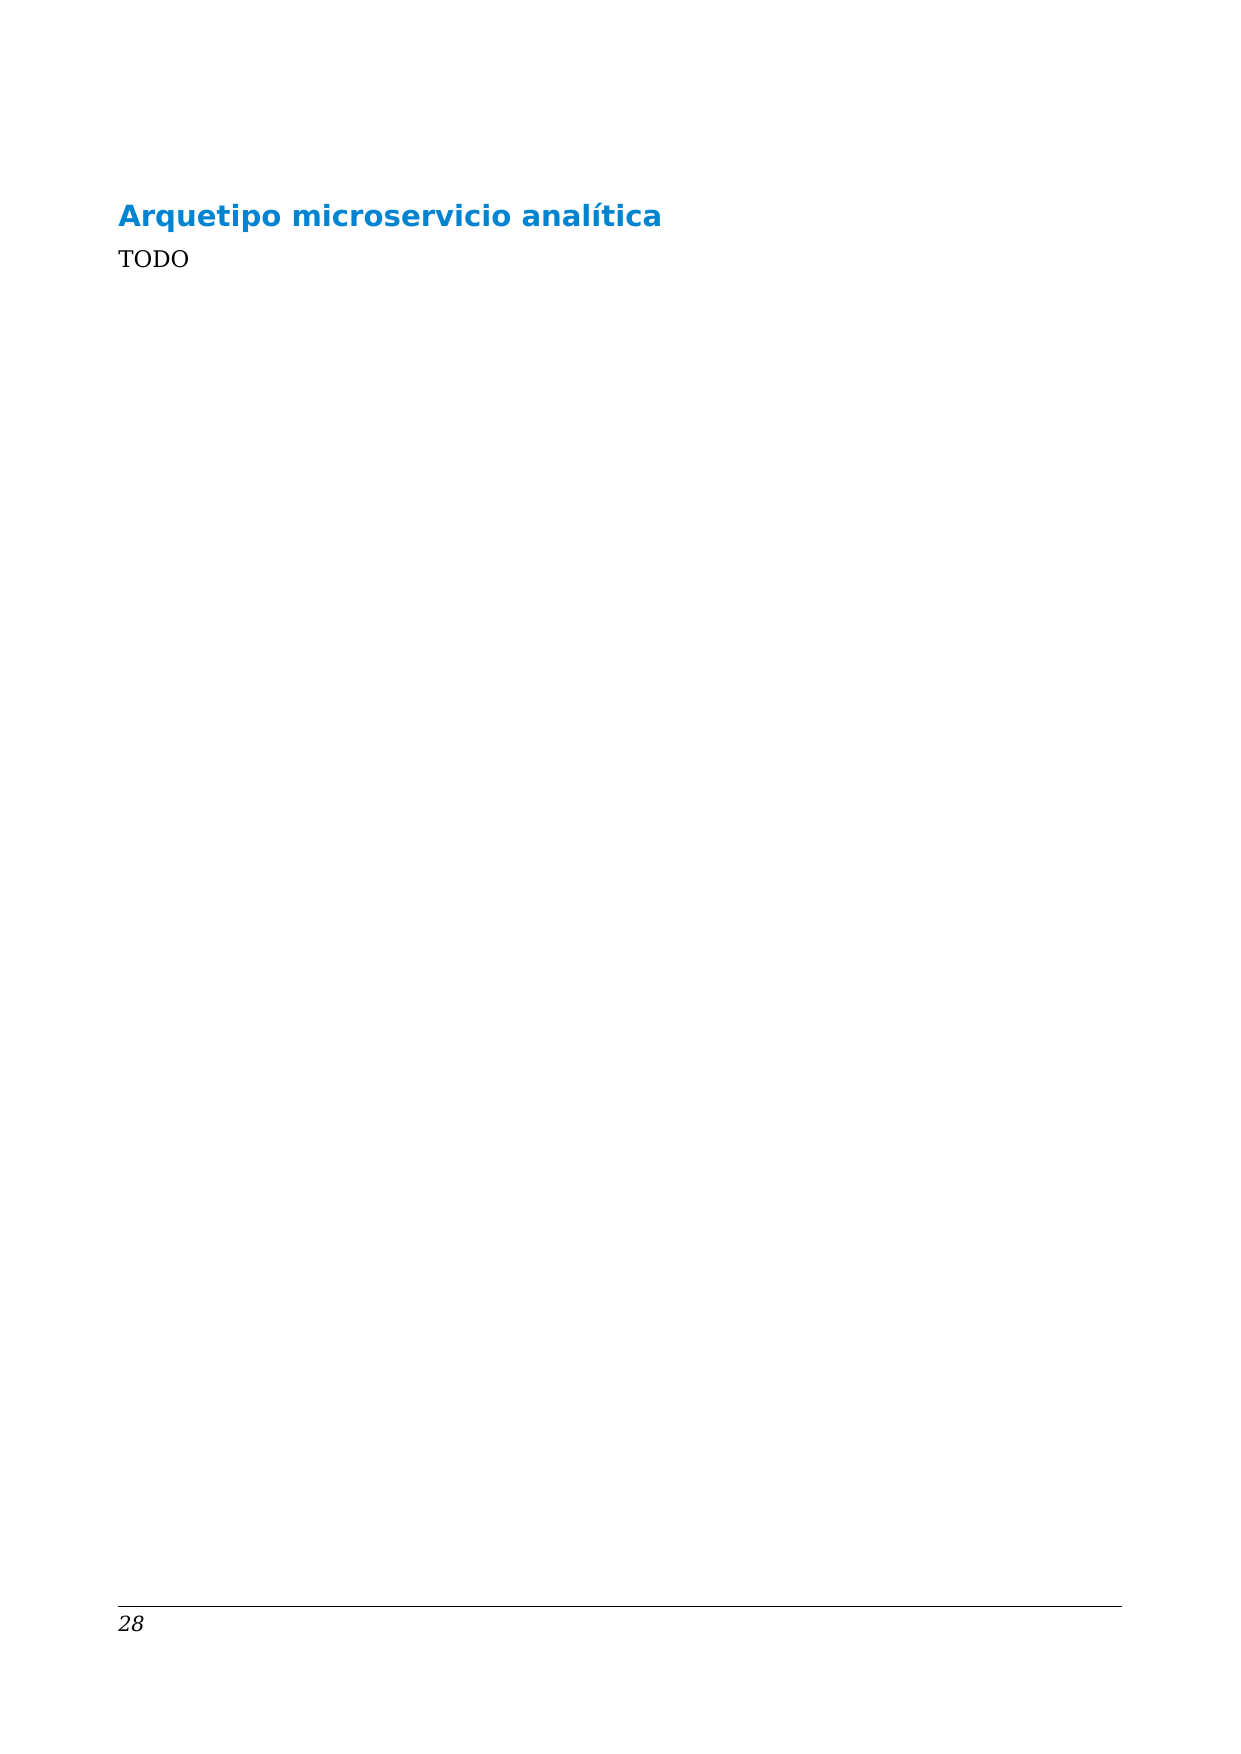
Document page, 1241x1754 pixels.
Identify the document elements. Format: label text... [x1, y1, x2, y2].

text TODO [118, 246, 1122, 273]
subtitle Arquetipo microservicio analítica [118, 200, 1122, 234]
